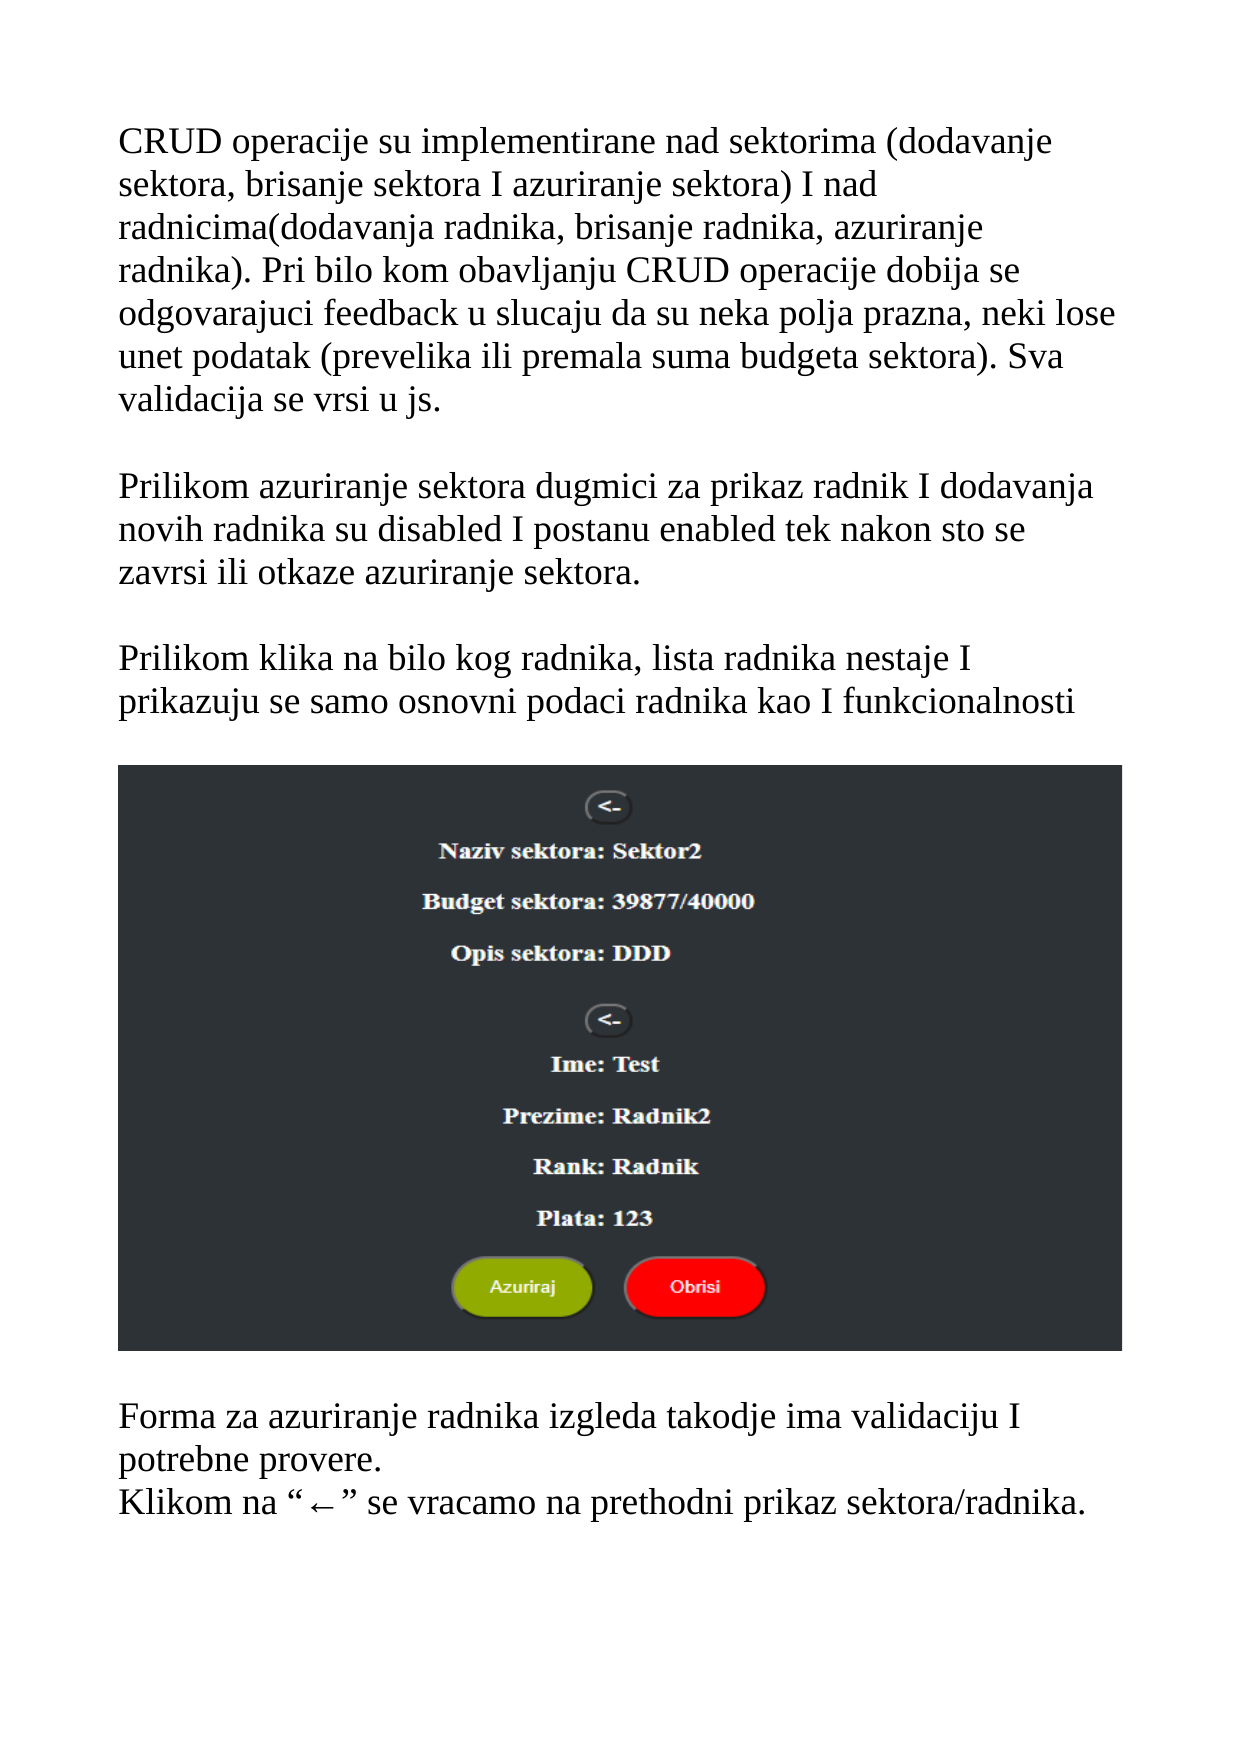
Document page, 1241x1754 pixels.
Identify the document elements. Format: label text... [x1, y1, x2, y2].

text CRUD operacije su implementirane nad sektorima (dodavanje sektora, brisanje sektora I azuriranje sektora) I nad radnicima(dodavanja radnika, brisanje radnika, azuriranje radnika). Pri bilo kom obavljanju CRUD operacije dobija se odgovarajuci feedback u slucaju da su neka polja prazna, neki lose unet podatak (prevelika ili premala suma budgeta sektora). Sva validacija se vrsi u js. [118, 118, 1122, 420]
text Klikom na “←” se vracamo na prethodni prikaz sektora/radnika. [118, 1479, 1122, 1523]
text Prilikom azuriranje sektora dugmici za prikaz radnik I dodavanja novih radnika su disabled I postanu enabled tek nakon sto se zavrsi ili otkaze azuriranje sektora. [118, 463, 1122, 592]
text Prilikom klika na bilo kog radnika, lista radnika nestaje I prikazuju se samo osnovni podaci radnika kao I funkcionalnosti [118, 636, 1122, 722]
text Forma za azuriranje radnika izgleda takodje ima validaciju I potrebne provere. [118, 1393, 1122, 1479]
picture [118, 765, 1123, 1351]
